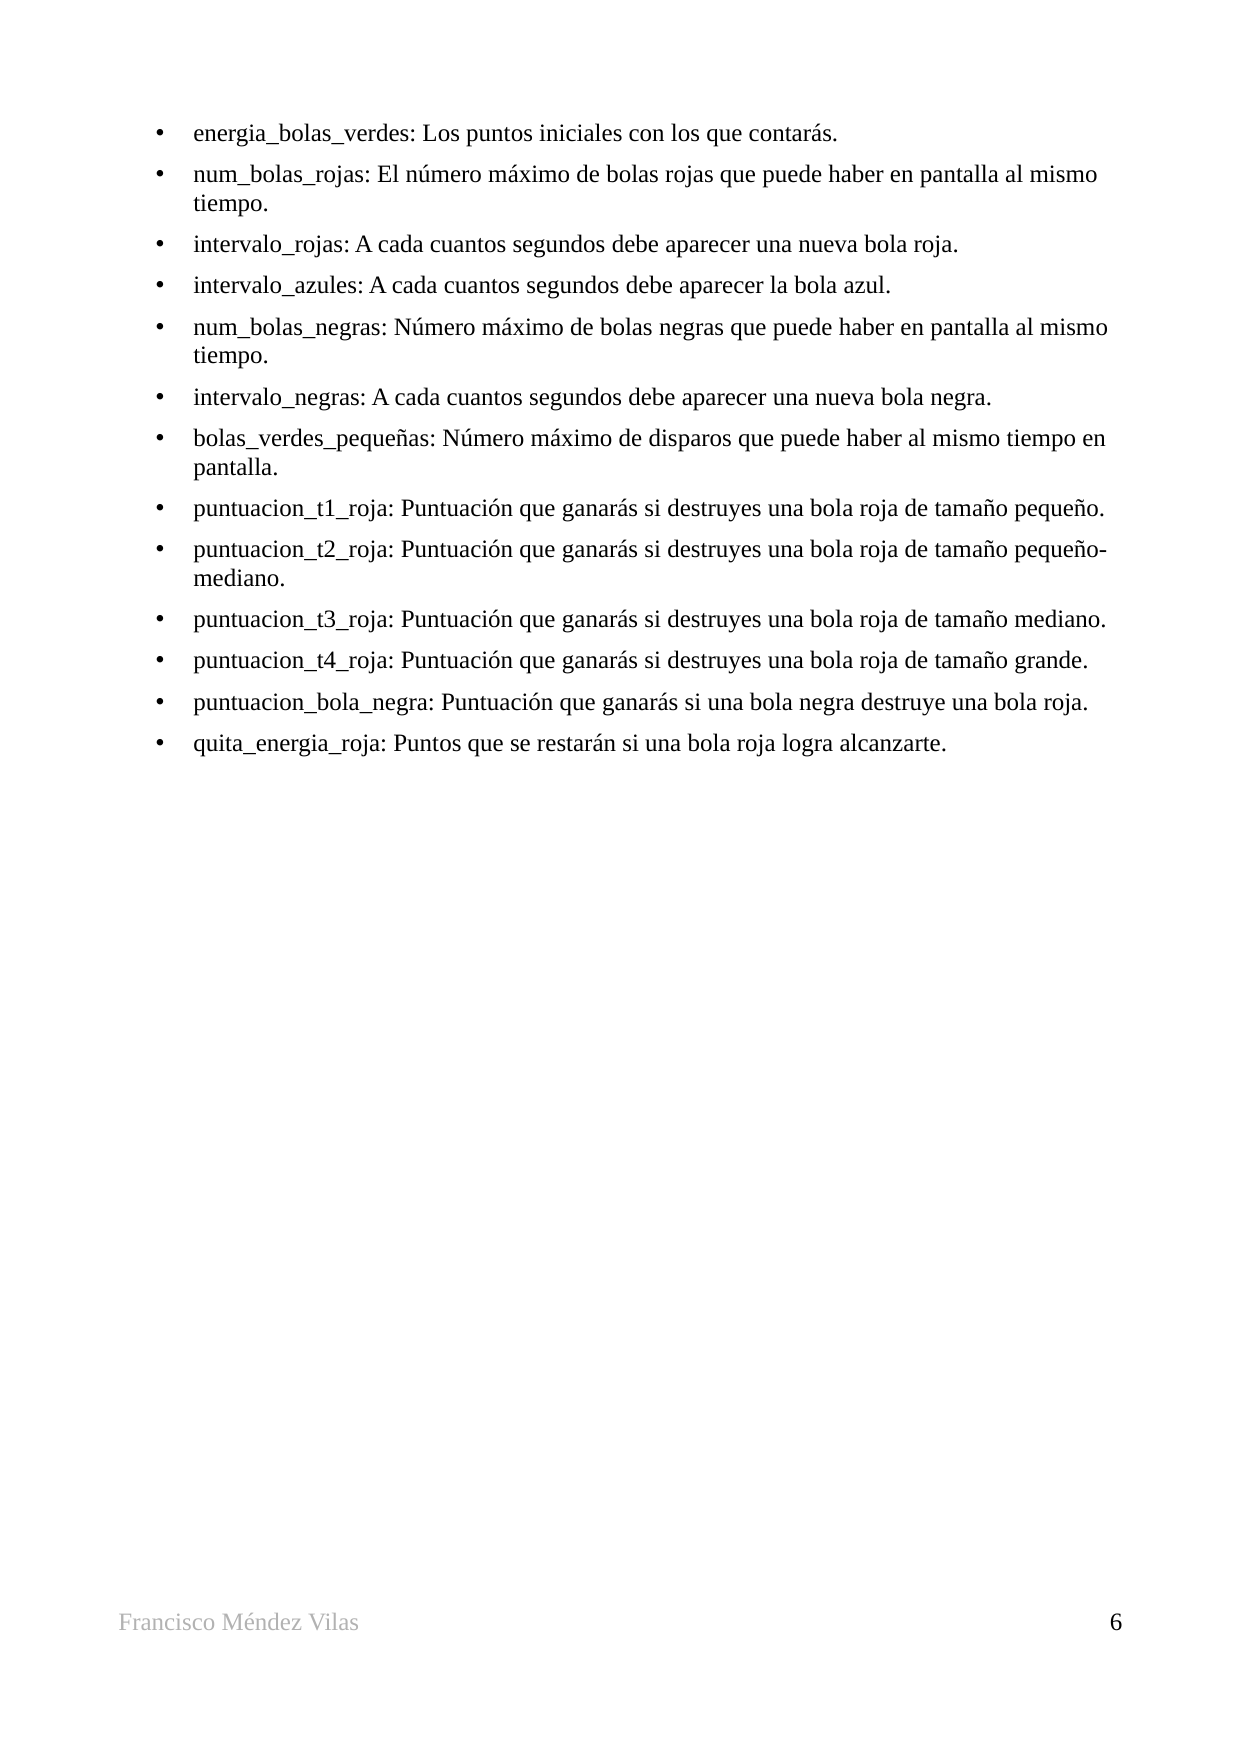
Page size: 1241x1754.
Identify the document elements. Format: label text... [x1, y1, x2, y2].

list puntuacion_t1_roja: Puntuación que ganarás si destruyes una bola roja de tamaño pequeño. [156, 493, 1122, 522]
list intervalo_rojas: A cada cuantos segundos debe aparecer una nueva bola roja. [156, 229, 1122, 258]
list puntuacion_t3_roja: Puntuación que ganarás si destruyes una bola roja de tamaño mediano. [156, 604, 1122, 633]
list num_bolas_negras: Número máximo de bolas negras que puede haber en pantalla al mismo tiempo. [156, 312, 1122, 369]
list puntuacion_t4_roja: Puntuación que ganarás si destruyes una bola roja de tamaño grande. [156, 646, 1122, 674]
list quita_energia_roja: Puntos que se restarán si una bola roja logra alcanzarte. [156, 728, 1122, 757]
list puntuacion_t2_roja: Puntuación que ganarás si destruyes una bola roja de tamaño pequeño-mediano. [156, 534, 1122, 592]
list num_bolas_rojas: El número máximo de bolas rojas que puede haber en pantalla al mismo tiempo. [156, 159, 1122, 217]
list bolas_verdes_pequeñas: Número máximo de disparos que puede haber al mismo tiempo en pantalla. [156, 423, 1122, 481]
list energia_bolas_verdes: Los puntos iniciales con los que contarás. [156, 118, 1122, 147]
list intervalo_azules: A cada cuantos segundos debe aparecer la bola azul. [156, 271, 1122, 299]
list intervalo_negras: A cada cuantos segundos debe aparecer una nueva bola negra. [156, 382, 1122, 411]
list puntuacion_bola_negra: Puntuación que ganarás si una bola negra destruye una bola roja. [156, 687, 1122, 716]
